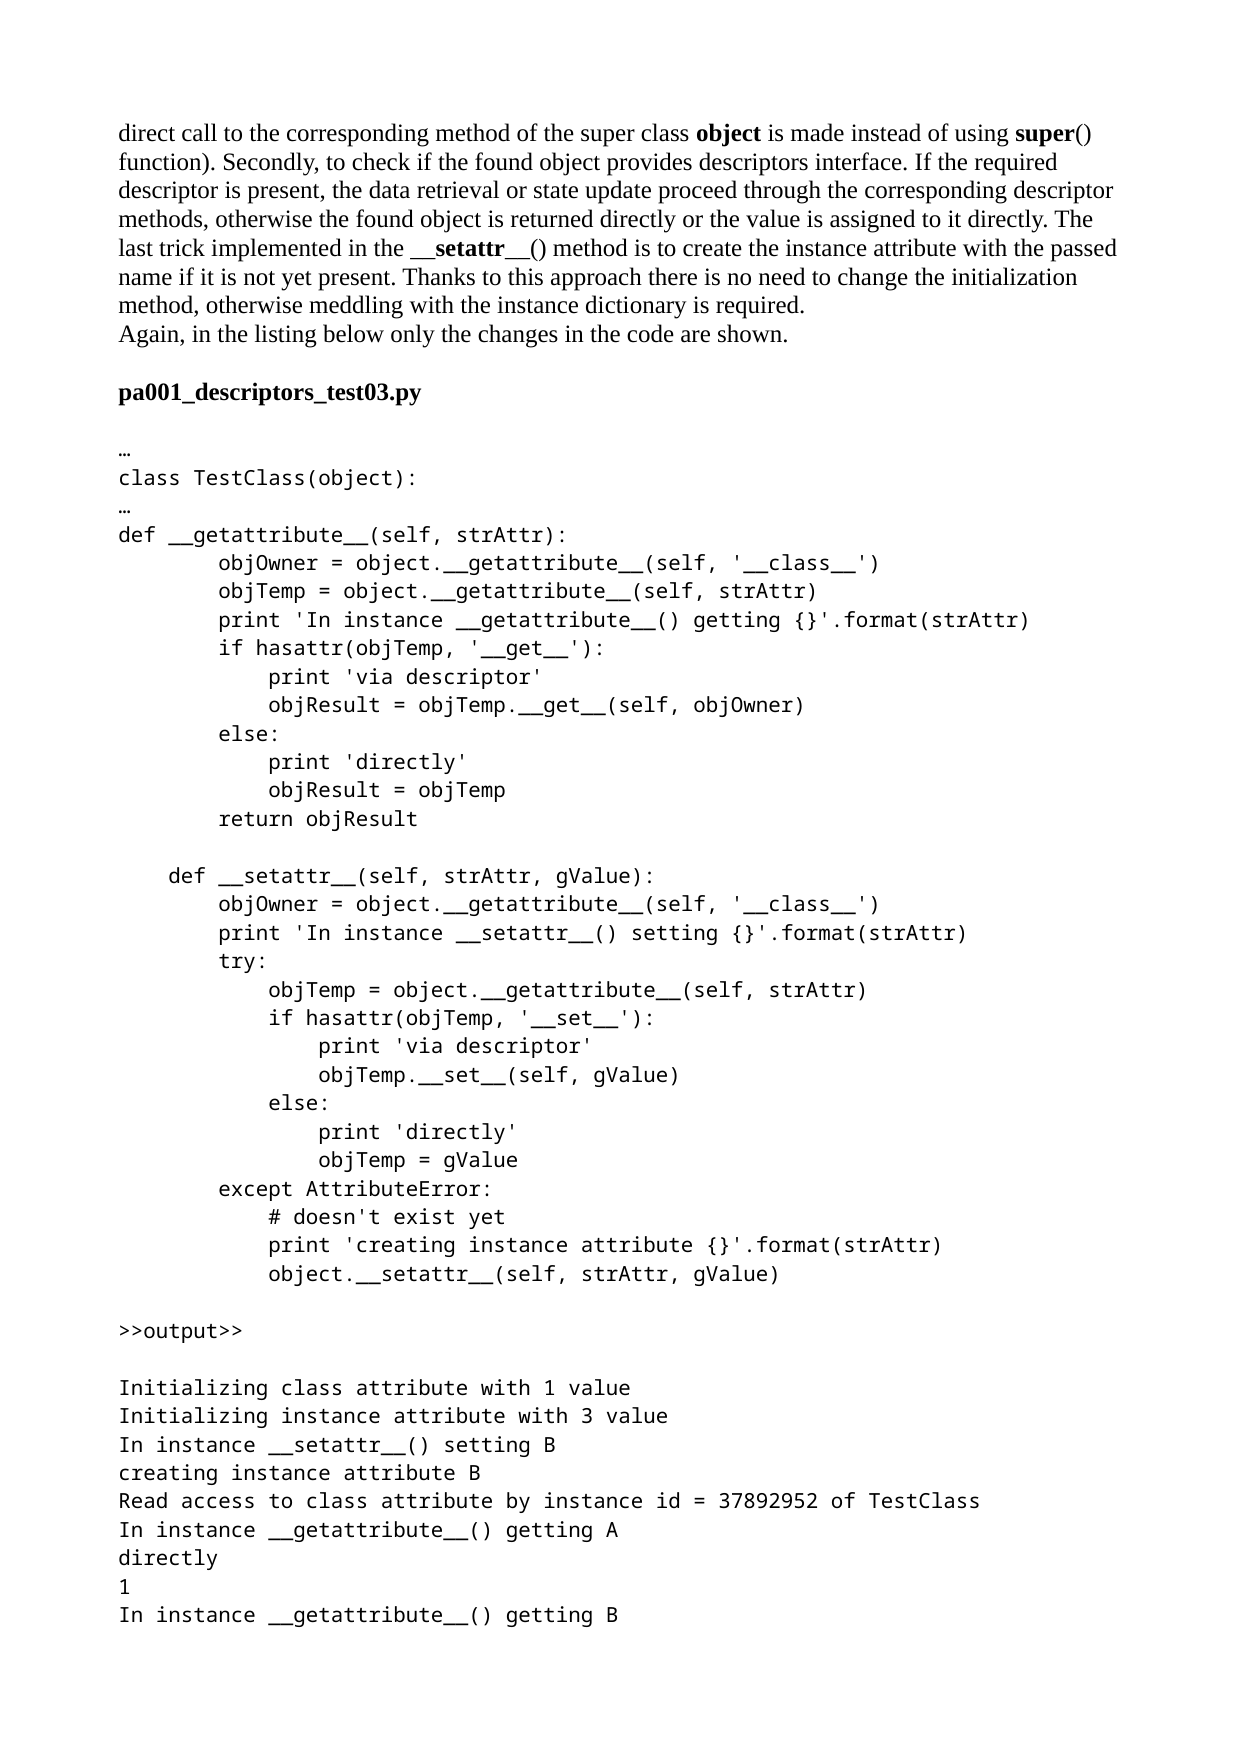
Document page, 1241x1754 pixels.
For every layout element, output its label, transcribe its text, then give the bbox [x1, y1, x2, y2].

text … [118, 434, 1122, 463]
text Initializing class attribute with 1 value [118, 1373, 1122, 1401]
text if hasattr(objTemp, '__get__'): [118, 633, 1122, 662]
text print 'creating instance attribute {}'.format(strAttr) [118, 1231, 1122, 1259]
text print 'In instance __getattribute__() getting {}'.format(strAttr) [118, 605, 1122, 633]
text In instance __getattribute__() getting A [118, 1515, 1122, 1543]
text objOwner = object.__getattribute__(self, '__class__') [118, 889, 1122, 918]
text else: [118, 719, 1122, 747]
text In instance __getattribute__() getting B [118, 1600, 1122, 1629]
text Again, in the listing below only the changes in the code are shown. [118, 319, 1122, 348]
text if hasattr(objTemp, '__set__'): [118, 1003, 1122, 1032]
text print 'directly' [118, 747, 1122, 776]
text In instance __setattr__() setting B [118, 1430, 1122, 1458]
text class TestClass(object): [118, 463, 1122, 491]
text objResult = objTemp [118, 776, 1122, 804]
text def __setattr__(self, strAttr, gValue): [118, 861, 1122, 889]
text >>output>> [118, 1316, 1122, 1344]
text return objResult [118, 804, 1122, 832]
text print 'via descriptor' [118, 662, 1122, 690]
text direct call to the corresponding method of the super class object is made instead of using super() function). Secondly, to check if the found object provides descriptors interface. If the required descriptor is present, the data retrieval or state update proceed through the corresponding descriptor methods, otherwise the found object is returned directly or the value is assigned to it directly. The last trick implemented in the __setattr__() method is to create the instance attribute with the passed name if it is not yet present. Thanks to this approach there is no need to change the initialization method, otherwise meddling with the instance dictionary is required. [118, 118, 1122, 319]
text … [118, 491, 1122, 520]
text 1 [118, 1572, 1122, 1600]
text print 'In instance __setattr__() setting {}'.format(strAttr) [118, 918, 1122, 946]
text directly [118, 1543, 1122, 1572]
text objTemp.__set__(self, gValue) [118, 1060, 1122, 1088]
text creating instance attribute B [118, 1458, 1122, 1487]
text def __getattribute__(self, strAttr): [118, 520, 1122, 548]
text try: [118, 946, 1122, 975]
text # doesn't exist yet [118, 1202, 1122, 1231]
text objTemp = object.__getattribute__(self, strAttr) [118, 975, 1122, 1003]
text print 'via descriptor' [118, 1032, 1122, 1060]
text print 'directly' [118, 1117, 1122, 1145]
text except AttributeError: [118, 1174, 1122, 1202]
text pa001_descriptors_test03.py [118, 377, 1122, 406]
text objOwner = object.__getattribute__(self, '__class__') [118, 548, 1122, 577]
text objResult = objTemp.__get__(self, objOwner) [118, 690, 1122, 719]
text Read access to class attribute by instance id = 37892952 of TestClass [118, 1487, 1122, 1515]
text objTemp = object.__getattribute__(self, strAttr) [118, 577, 1122, 605]
text Initializing instance attribute with 3 value [118, 1401, 1122, 1430]
text object.__setattr__(self, strAttr, gValue) [118, 1259, 1122, 1287]
text else: [118, 1088, 1122, 1117]
text objTemp = gValue [118, 1145, 1122, 1174]
